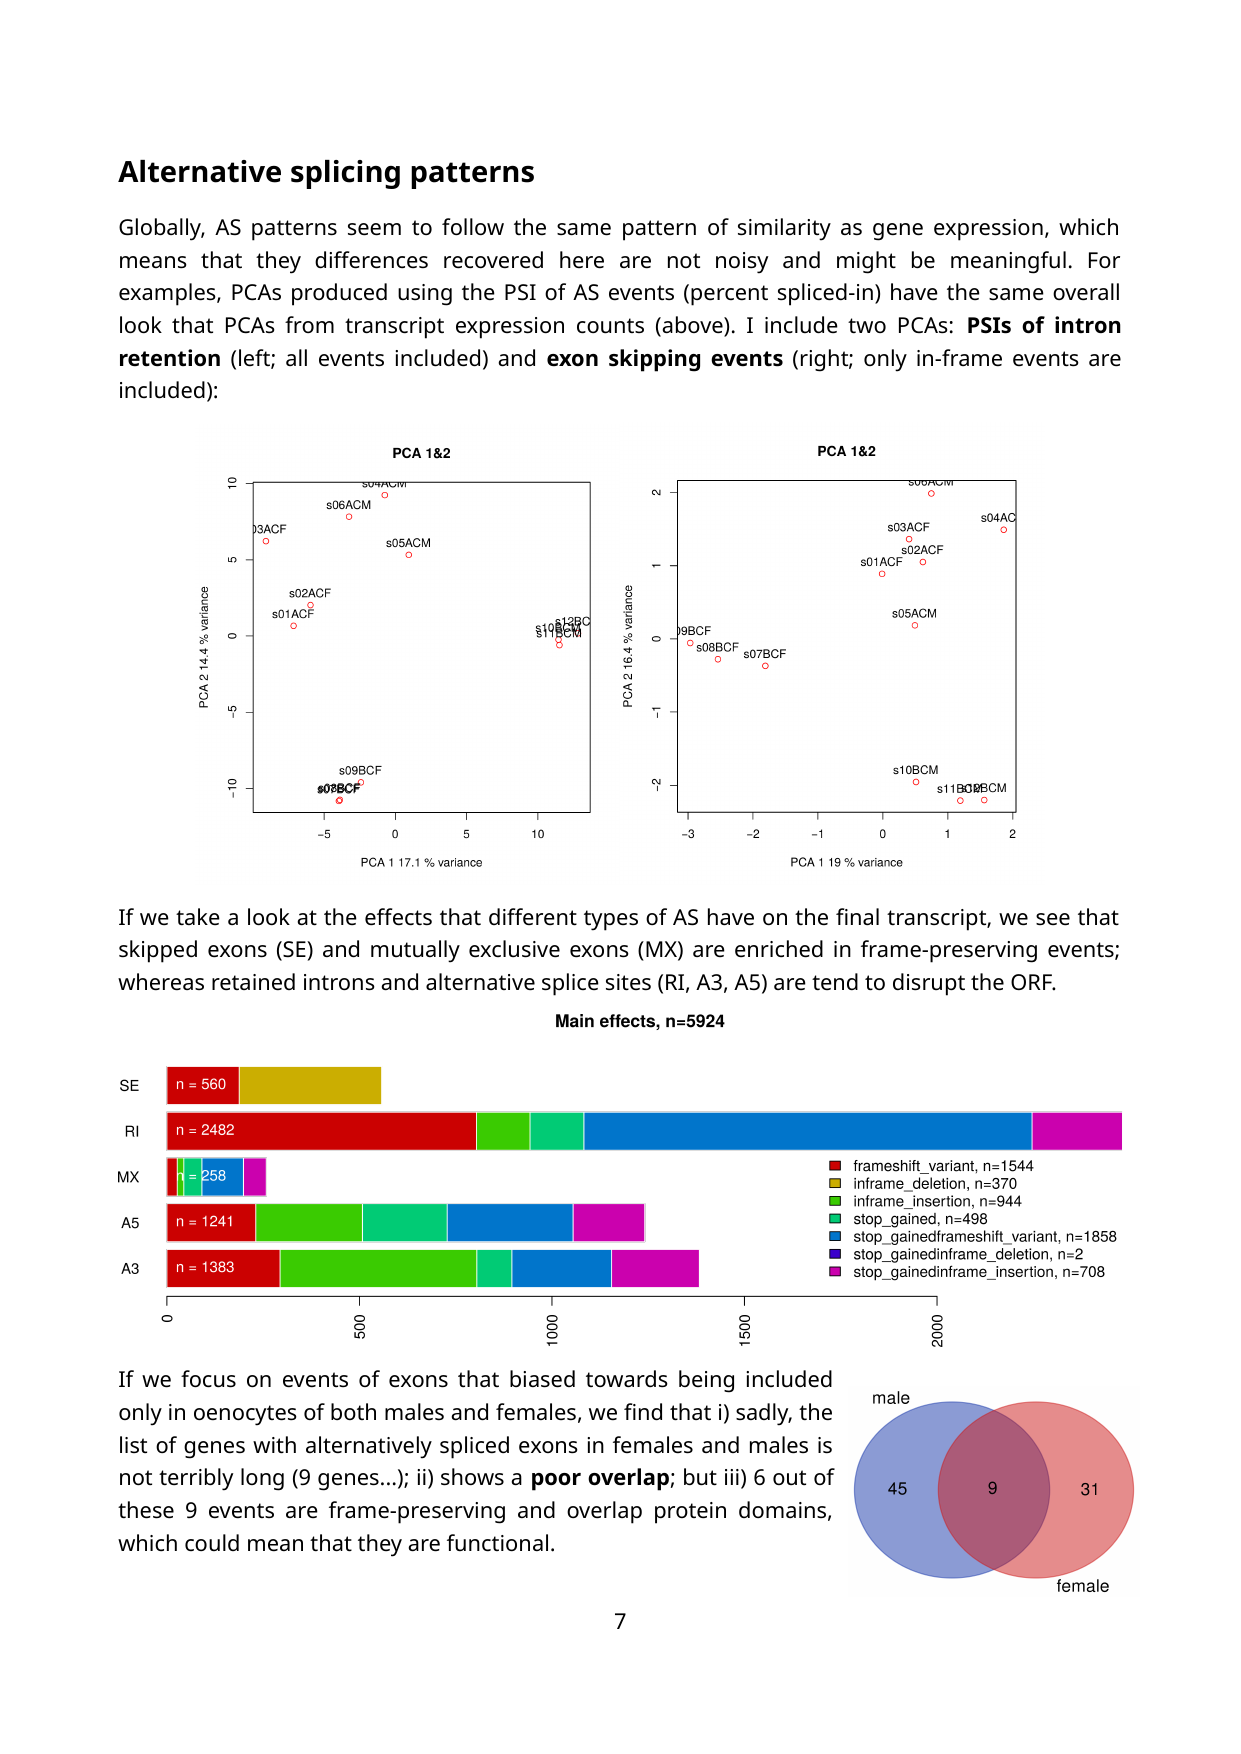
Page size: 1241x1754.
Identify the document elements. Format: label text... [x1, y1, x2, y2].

text If we focus on events of exons that biased towards being included only in oenocytes of both males and females, we find that i) sadly, the list of genes with alternatively spliced exons in females and males is not terribly long (9 genes...); ii) shows a poor overlap; but iii) 6 out of these 9 events are frame-preserving and overlap protein domains, which could mean that they are functional. [118, 1364, 1122, 1558]
picture [897, 1386, 1140, 1597]
text Globally, AS patterns seem to follow the same pattern of similarity as gene expression, which means that they differences recovered here are not noisy and might be meaningful. For examples, PCAs produced using the PSI of AS events (percent spliced-in) have the same overall look that PCAs from transcript expression counts (above). I include two PCAs: PSIs of intron retention (left; all events included) and exon skipping events (right; only in-frame events are included): [118, 212, 1122, 405]
subtitle Alternative splicing patterns [118, 151, 1122, 191]
text If we take a look at the effects that different types of AS have on the final transcript, we see that skipped exons (SE) and mutually exclusive exons (MX) are enriched in frame-preserving events; whereas retained introns and alternative splice sites (RI, A3, A5) are tend to disrupt the ORF. [118, 902, 1122, 997]
picture [195, 422, 1046, 885]
picture [118, 1014, 1123, 1347]
